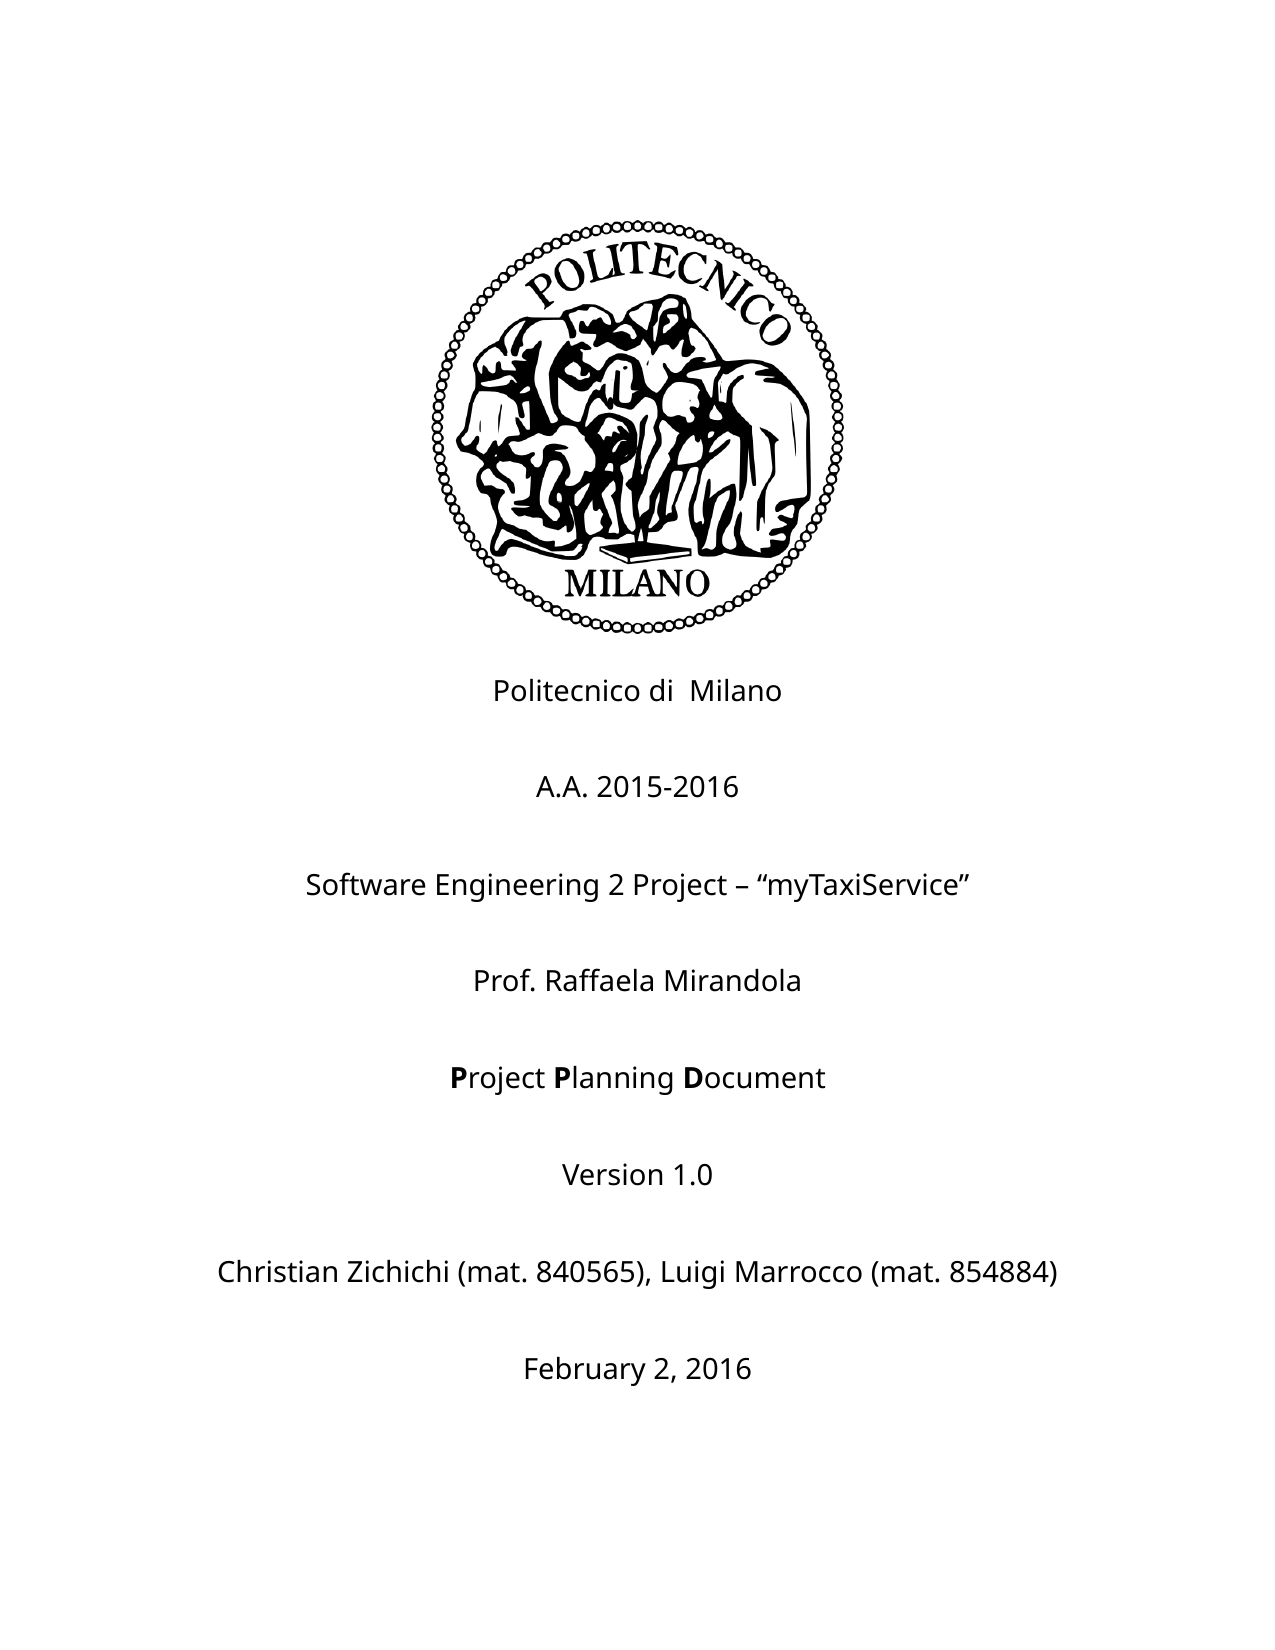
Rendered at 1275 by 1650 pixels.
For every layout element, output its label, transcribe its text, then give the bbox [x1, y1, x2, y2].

text Software Engineering 2 Project – “myTaxiService” [118, 864, 1157, 903]
text Version 1.0 [118, 1155, 1157, 1194]
text Project Planning Document [118, 1058, 1157, 1097]
text Politecnico di Milano [118, 269, 1157, 709]
picture [431, 220, 844, 634]
text Christian Zichichi (mat. 840565), Luigi Marrocco (mat. 854884) [118, 1252, 1157, 1291]
text February 2, 2016 [118, 1349, 1157, 1388]
text A.A. 2015-2016 [118, 767, 1157, 806]
text Prof. Raffaela Mirandola [118, 961, 1157, 1000]
